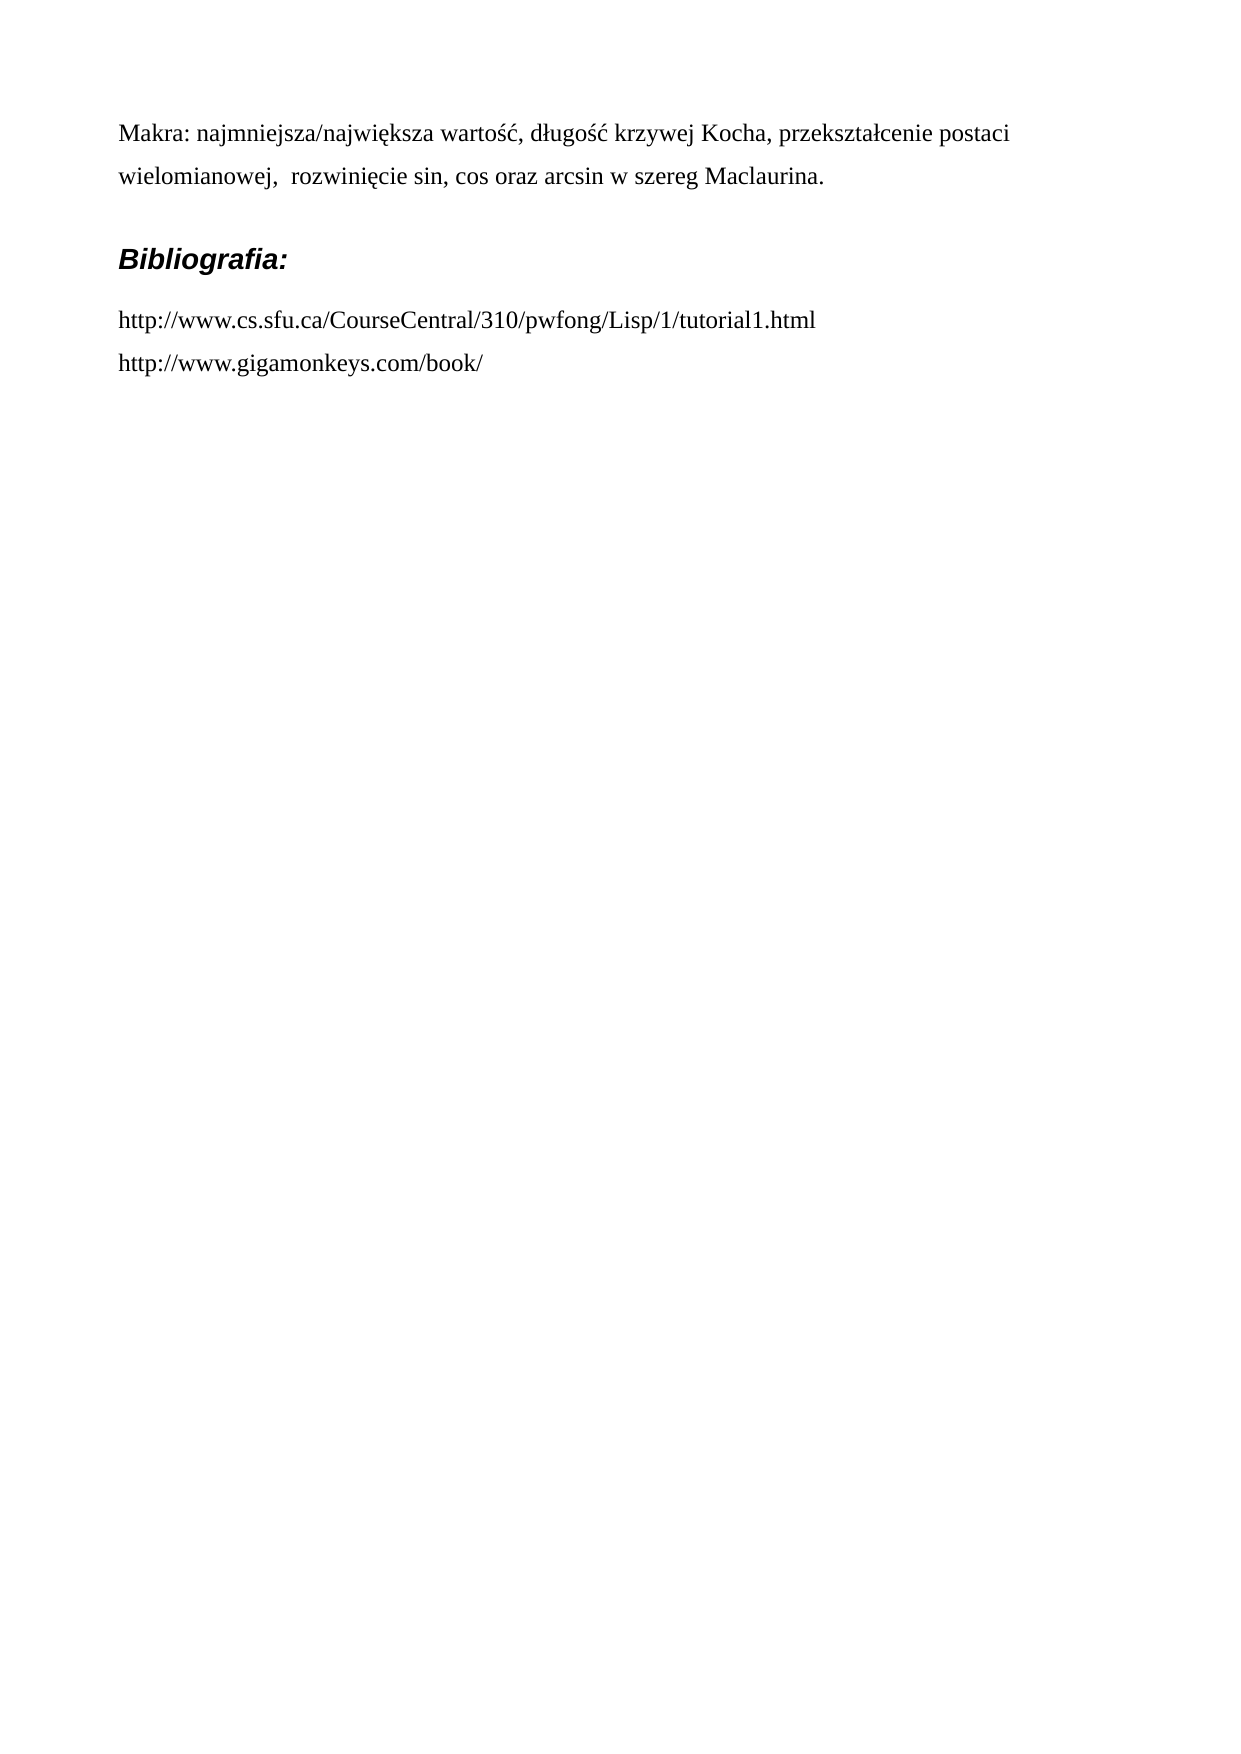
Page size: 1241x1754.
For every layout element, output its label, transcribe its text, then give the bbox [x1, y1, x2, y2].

text http://www.cs.sfu.ca/CourseCentral/310/pwfong/Lisp/1/tutorial1.html [118, 305, 1122, 333]
subtitle Bibliografia: [118, 242, 1122, 275]
text Makra: najmniejsza/największa wartość, długość krzywej Kocha, przekształcenie postaci wielomianowej, rozwinięcie sin, cos oraz arcsin w szereg Maclaurina. [118, 118, 1122, 190]
text http://www.gigamonkeys.com/book/ [118, 348, 1122, 377]
